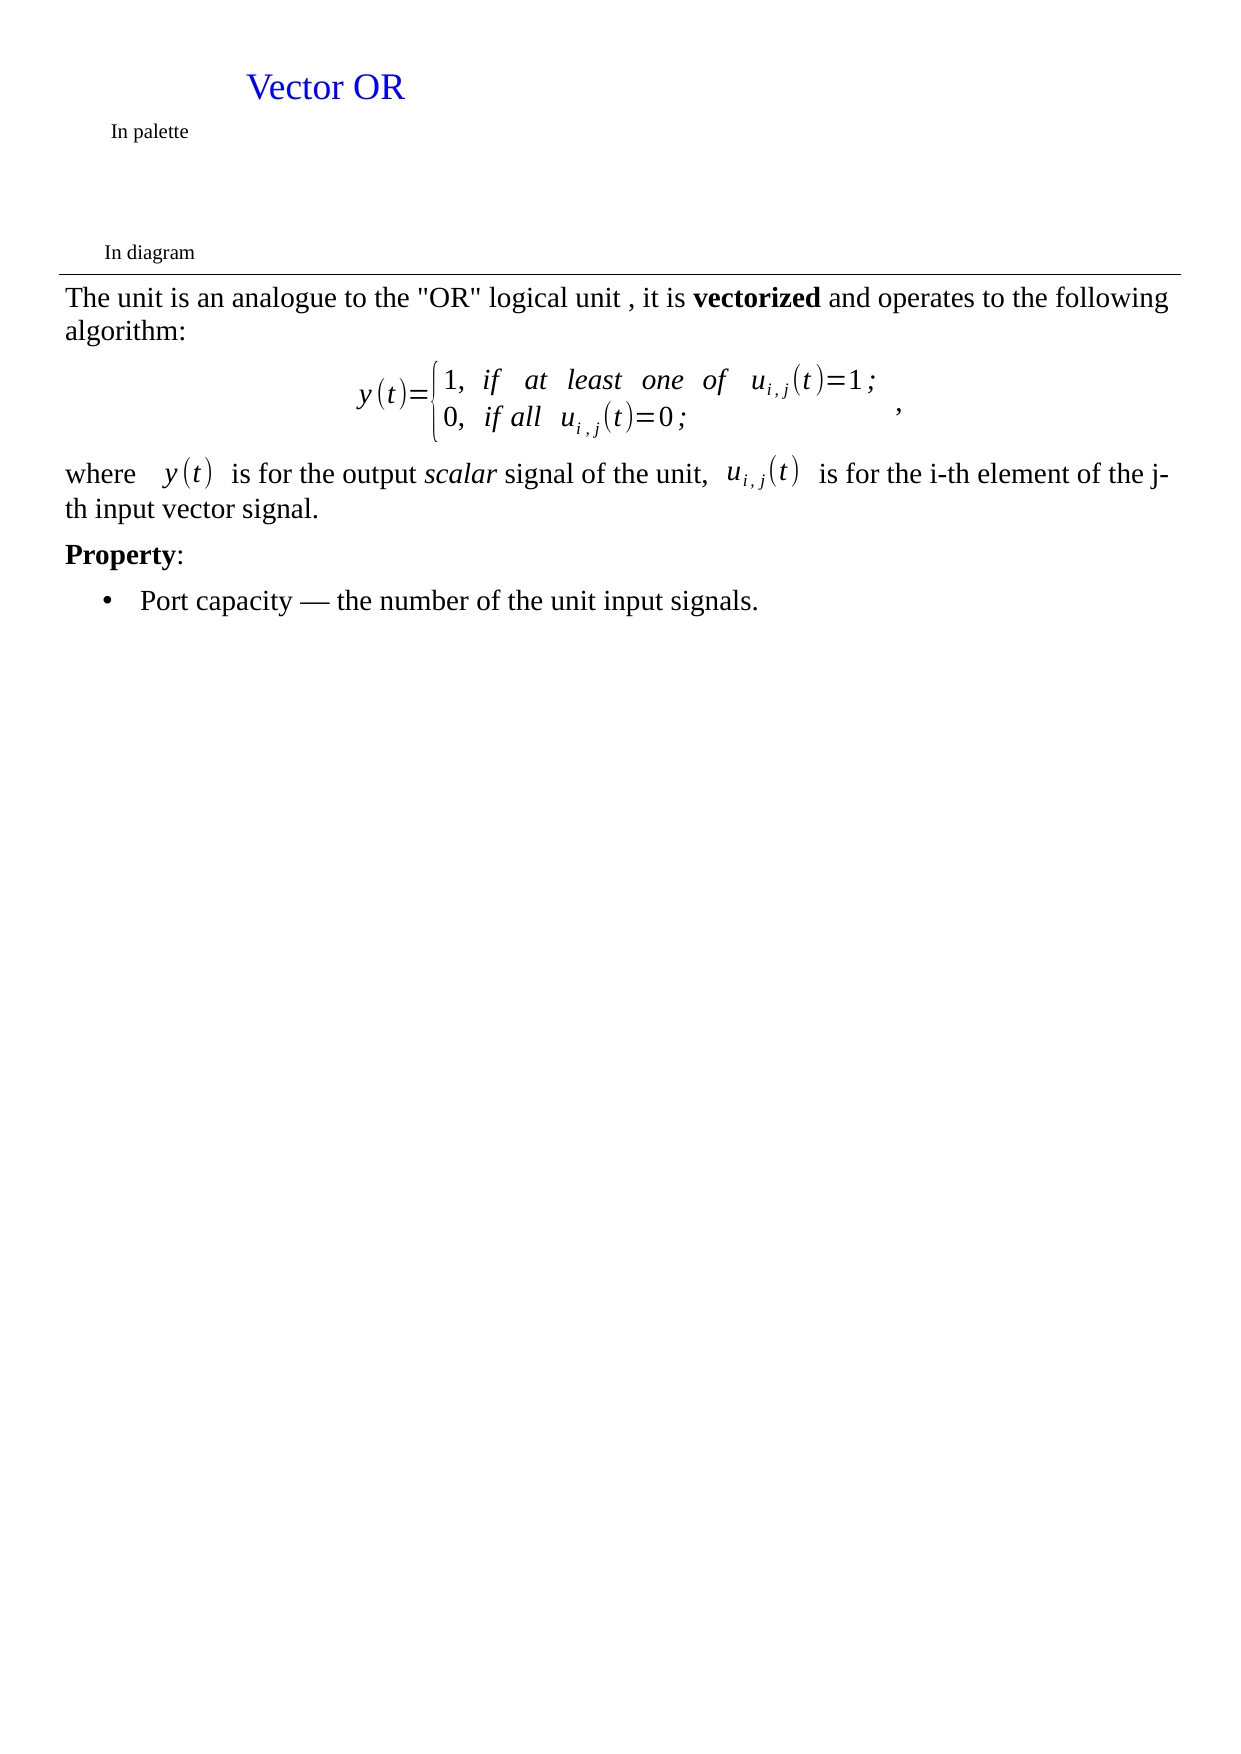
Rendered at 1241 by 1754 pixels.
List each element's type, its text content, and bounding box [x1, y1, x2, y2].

table_header Vector OR [240, 59, 1181, 114]
table_cell [59, 154, 240, 234]
table_cell The unit is an analogue to the "OR" logical unit , it is vectorized and operates to the following algorithm: , where is for the output scalar signal of the unit,is for the i-th element of the j-th input vector signal. Property: Port capacity — the number of the unit input signals. [59, 275, 1181, 635]
table_cell In palette [59, 114, 240, 154]
table_header [59, 59, 240, 114]
table_cell [240, 154, 1181, 234]
table_cell In diagram [59, 234, 240, 274]
table_cell [240, 234, 1181, 274]
table_cell [240, 114, 1181, 154]
